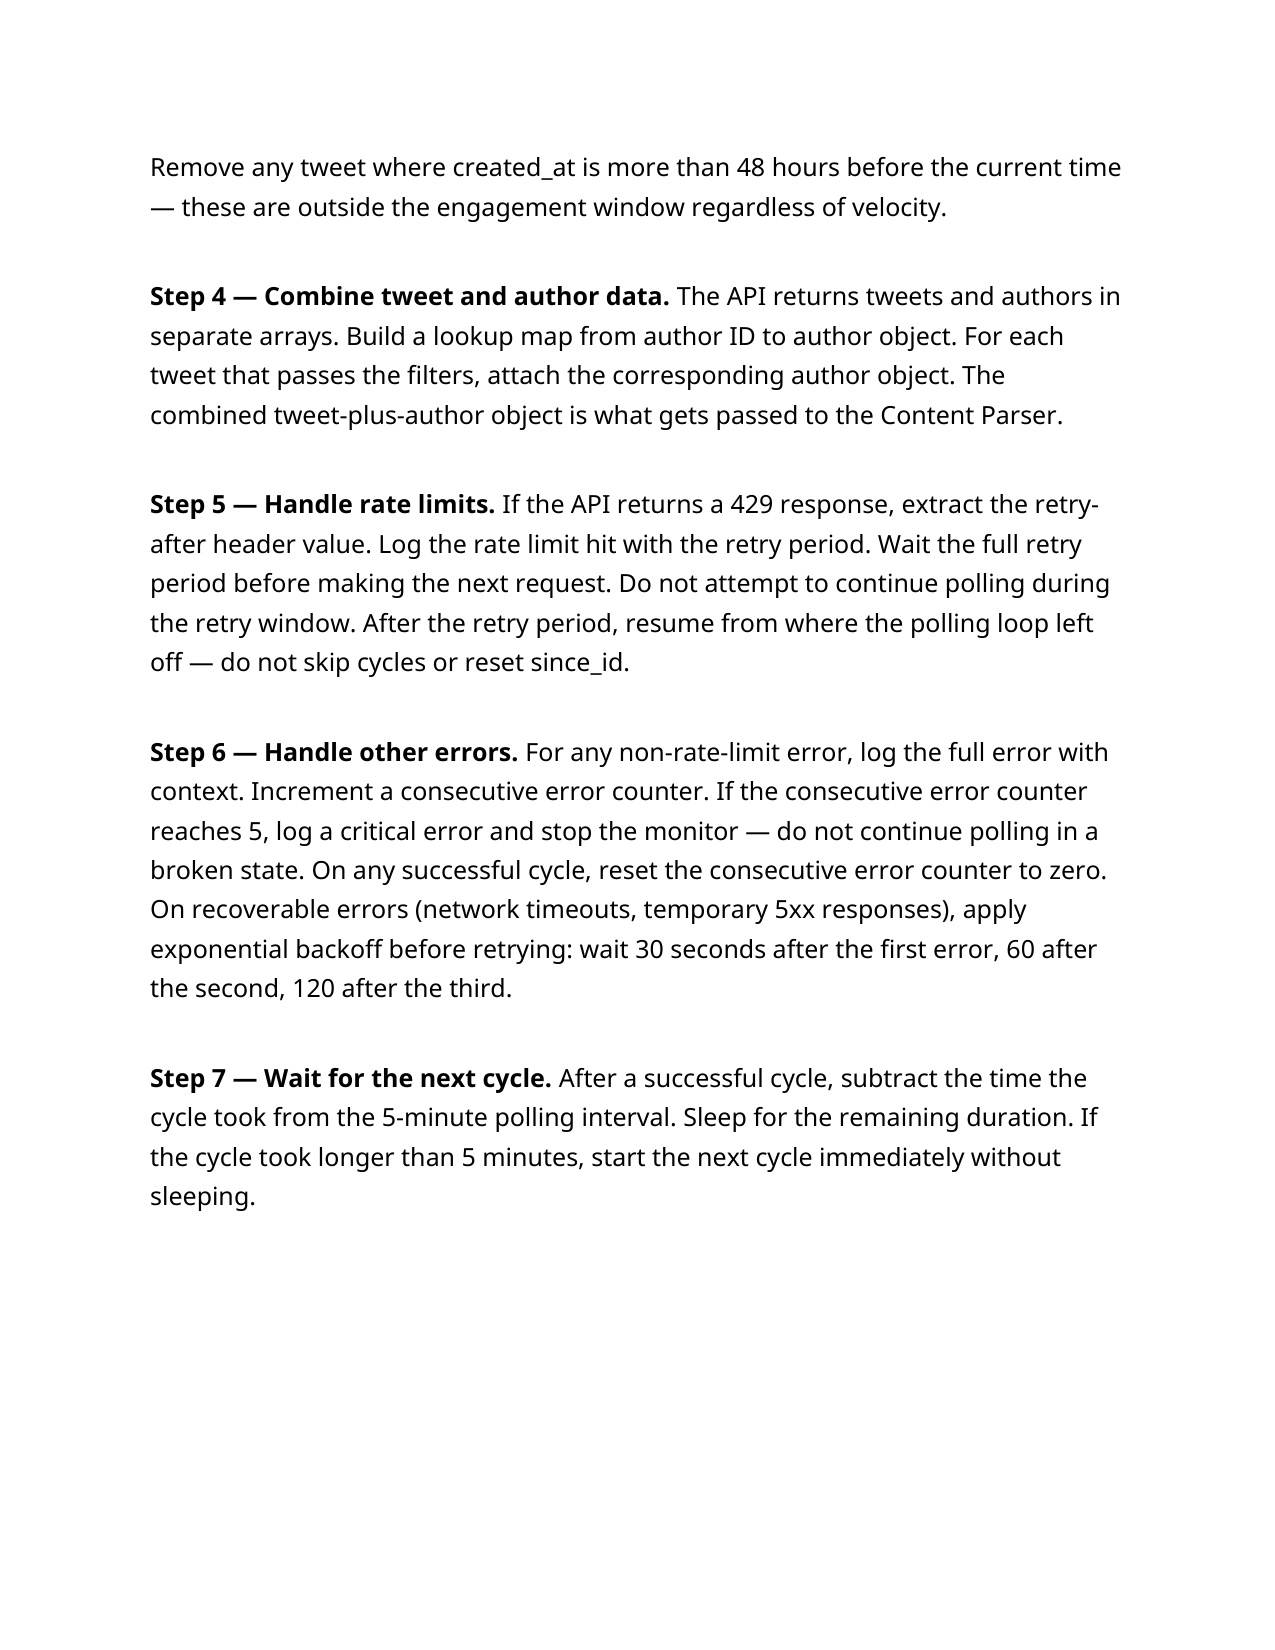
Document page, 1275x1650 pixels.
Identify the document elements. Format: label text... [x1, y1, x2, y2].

text Step 7 — Wait for the next cycle. After a successful cycle, subtract the time the cycle took from the 5-minute polling interval. Sleep for the remaining duration. If the cycle took longer than 5 minutes, start the next cycle immediately without sleeping. [150, 1061, 1125, 1213]
text Remove any tweet where created_at is more than 48 hours before the current time — these are outside the engagement window regardless of velocity. [150, 150, 1125, 223]
text Step 6 — Handle other errors. For any non-rate-limit error, log the full error with context. Increment a consecutive error counter. If the consecutive error counter reaches 5, log a critical error and stop the monitor — do not continue polling in a broken state. On any successful cycle, reset the consecutive error counter to zero. On recoverable errors (network timeouts, temporary 5xx responses), apply exponential backoff before retrying: wait 30 seconds after the first error, 60 after the second, 120 after the third. [150, 734, 1125, 1005]
text Step 4 — Combine tweet and author data. The API returns tweets and authors in separate arrays. Build a lookup map from author ID to author object. For each tweet that passes the filters, attach the corresponding author object. The combined tweet-plus-author object is what gets passed to the Content Parser. [150, 279, 1125, 431]
text Step 5 — Handle rate limits. If the API returns a 429 response, extract the retry-after header value. Log the rate limit hit with the retry period. Wait the full retry period before making the next request. Do not attempt to continue polling during the retry window. After the retry period, resume from where the polling loop left off — do not skip cycles or reset since_id. [150, 487, 1125, 679]
